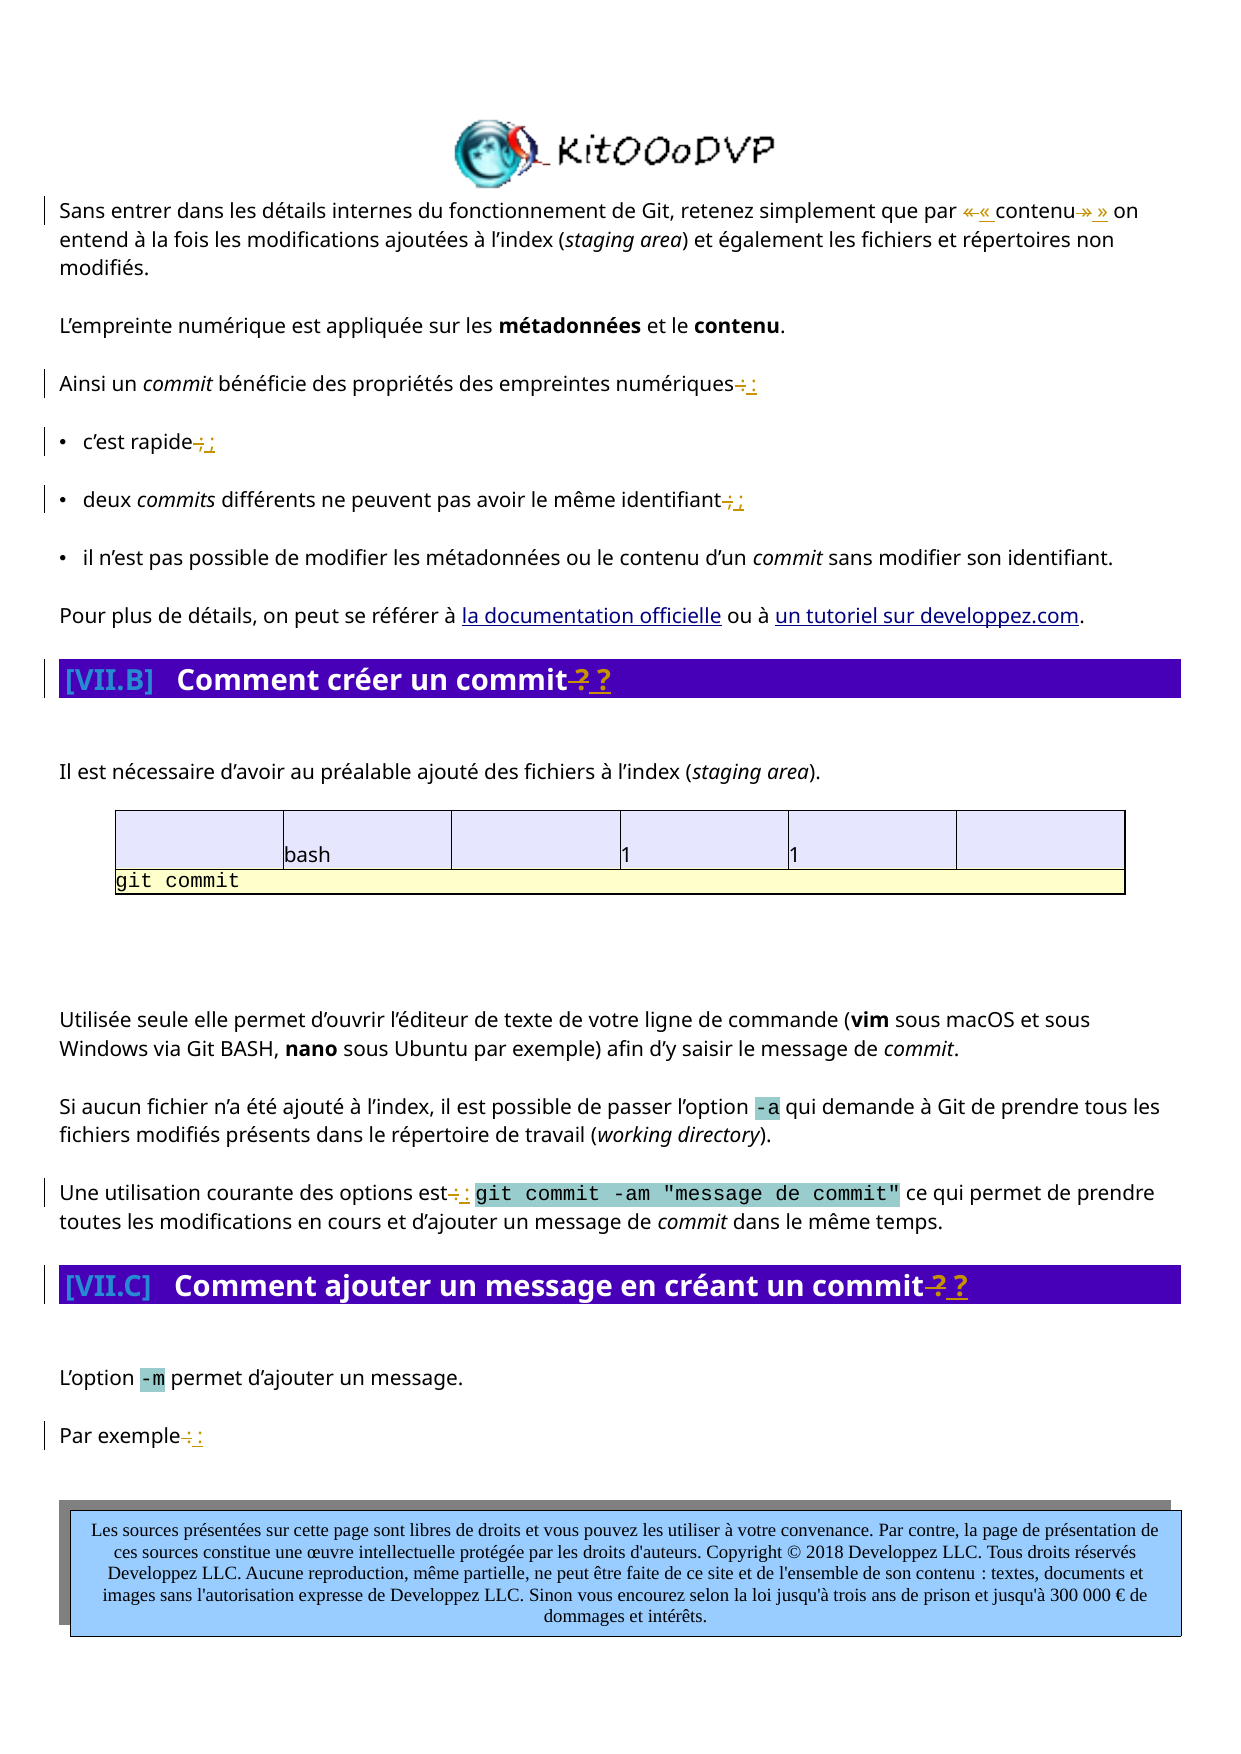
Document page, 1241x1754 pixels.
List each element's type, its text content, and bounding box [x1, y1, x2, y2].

table_header [452, 811, 620, 868]
table_header 1 [789, 811, 956, 868]
text L’empreinte numérique est appliquée sur les métadonnées et le contenu. [59, 311, 1181, 340]
text Si aucun fichier n’a été ajouté à l’index, il est possible de passer l’option -a qui demande à Git de prendre tous les fichiers modifiés présents dans le répertoire de travail (working directory). [59, 1092, 1181, 1149]
picture [453, 118, 781, 191]
subtitle Comment créer un commit ? [59, 659, 1181, 698]
table_header [957, 811, 1124, 868]
text Par exemple : [59, 1421, 1181, 1450]
text Utilisée seule elle permet d’ouvrir l’éditeur de texte de votre ligne de commande (vim sous macOS et sous Windows via Git BASH, nano sous Ubuntu par exemple) afin d’y saisir le message de commit. [59, 1006, 1181, 1062]
list deux commits différents ne peuvent pas avoir le même identifiant ; [59, 485, 1181, 513]
table_header [116, 811, 283, 868]
text Il est nécessaire d’avoir au préalable ajouté des fichiers à l’index (staging area). [59, 757, 1181, 786]
text L’option -m permet d’ajouter un message. [59, 1363, 1181, 1392]
list il n’est pas possible de modifier les métadonnées ou le contenu d’un commit sans modifier son identifiant. [59, 543, 1181, 571]
text Ainsi un commit bénéficie des propriétés des empreintes numériques : [59, 369, 1181, 398]
subtitle Comment ajouter un message en créant un commit ? [59, 1265, 1181, 1304]
table_header bash [284, 811, 451, 868]
list c’est rapide ; [59, 427, 1181, 456]
table_header 1 [621, 811, 788, 868]
text Une utilisation courante des options est : git commit -am "message de commit" ce qui permet de prendre toutes les modifications en cours et d’ajouter un message de commit dans le même temps. [59, 1178, 1181, 1235]
text Pour plus de détails, on peut se référer à la documentation officielle ou à un tutoriel sur developpez.com. [59, 601, 1181, 629]
text Sans entrer dans les détails internes du fonctionnement de Git, retenez simplement que par « contenu » on entend à la fois les modifications ajoutées à l’index (staging area) et également les fichiers et répertoires non modifiés. [59, 196, 1181, 282]
